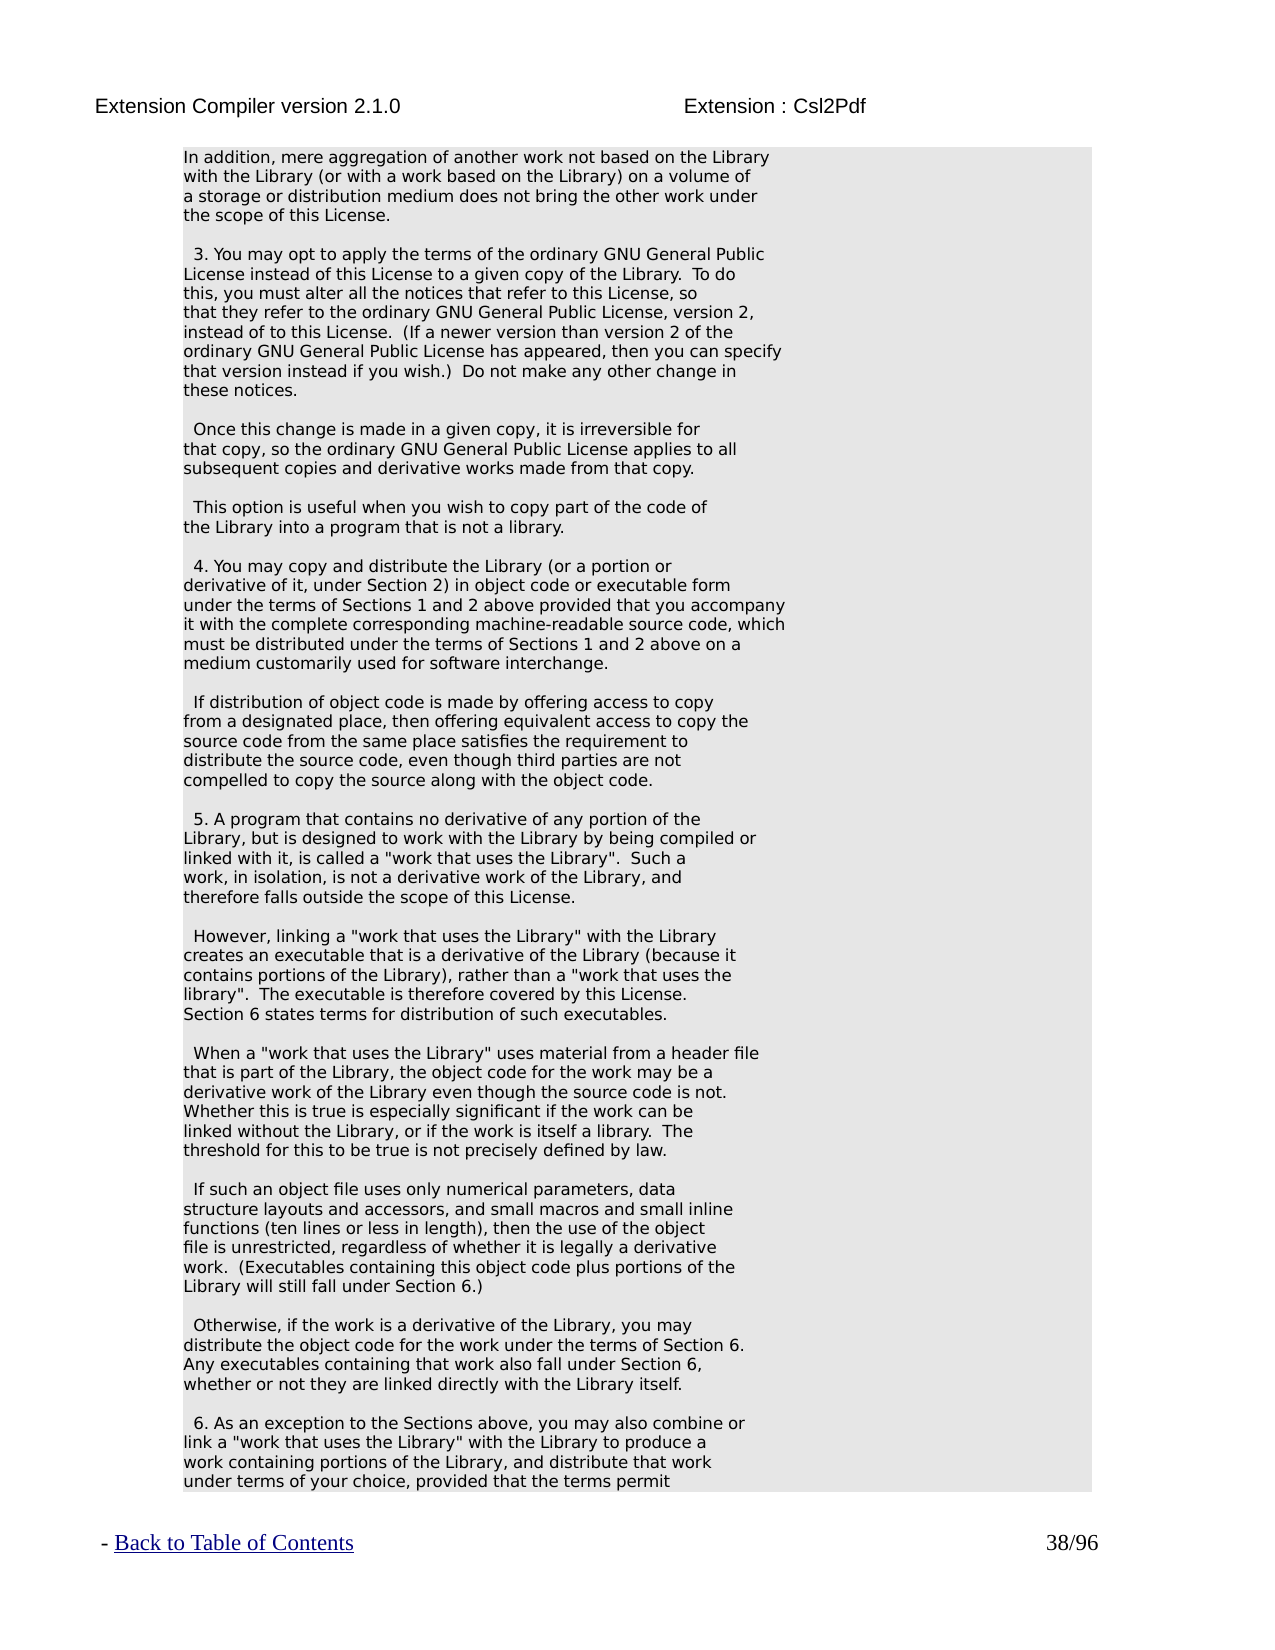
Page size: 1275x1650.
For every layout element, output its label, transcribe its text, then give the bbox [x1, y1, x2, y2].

text creates an executable that is a derivative of the Library (because it [183, 946, 1092, 966]
text 6. As an exception to the Sections above, you may also combine or [183, 1414, 1092, 1433]
text Otherwise, if the work is a derivative of the Library, you may [183, 1316, 1092, 1336]
text file is unrestricted, regardless of whether it is legally a derivative [183, 1238, 1092, 1258]
text work, in isolation, is not a derivative work of the Library, and [183, 868, 1092, 888]
text these notices. [183, 381, 1092, 401]
text functions (ten lines or less in length), then the use of the object [183, 1219, 1092, 1238]
text whether or not they are linked directly with the Library itself. [183, 1375, 1092, 1394]
text distribute the source code, even though third parties are not [183, 751, 1092, 771]
text This option is useful when you wish to copy part of the code of [183, 498, 1092, 518]
text medium customarily used for software interchange. [183, 654, 1092, 673]
text from a designated place, then offering equivalent access to copy the [183, 712, 1092, 732]
text Once this change is made in a given copy, it is irreversible for [183, 420, 1092, 440]
text that copy, so the ordinary GNU General Public License applies to all [183, 440, 1092, 459]
text 5. A program that contains no derivative of any portion of the [183, 810, 1092, 829]
text the scope of this License. [183, 206, 1092, 225]
text it with the complete corresponding machine-readable source code, which [183, 615, 1092, 634]
text derivative of it, under Section 2) in object code or executable form [183, 576, 1092, 596]
text If such an object file uses only numerical parameters, data [183, 1180, 1092, 1199]
text linked without the Library, or if the work is itself a library. The [183, 1121, 1092, 1141]
text contains portions of the Library), rather than a "work that uses the [183, 966, 1092, 985]
text compelled to copy the source along with the object code. [183, 771, 1092, 790]
text the Library into a program that is not a library. [183, 518, 1092, 537]
text under the terms of Sections 1 and 2 above provided that you accompany [183, 596, 1092, 615]
text Whether this is true is especially significant if the work can be [183, 1102, 1092, 1121]
text If distribution of object code is made by offering access to copy [183, 693, 1092, 712]
text work. (Executables containing this object code plus portions of the [183, 1258, 1092, 1277]
text However, linking a "work that uses the Library" with the Library [183, 927, 1092, 946]
text linked with it, is called a "work that uses the Library". Such a [183, 849, 1092, 868]
text a storage or distribution medium does not bring the other work under [183, 186, 1092, 206]
text In addition, mere aggregation of another work not based on the Library [183, 147, 1092, 167]
text License instead of this License to a given copy of the Library. To do [183, 264, 1092, 284]
text 4. You may copy and distribute the Library (or a portion or [183, 557, 1092, 576]
text with the Library (or with a work based on the Library) on a volume of [183, 167, 1092, 186]
text structure layouts and accessors, and small macros and small inline [183, 1199, 1092, 1219]
text therefore falls outside the scope of this License. [183, 888, 1092, 907]
text When a "work that uses the Library" uses material from a header file [183, 1043, 1092, 1063]
text Library, but is designed to work with the Library by being compiled or [183, 829, 1092, 849]
text that they refer to the ordinary GNU General Public License, version 2, [183, 303, 1092, 323]
text this, you must alter all the notices that refer to this License, so [183, 284, 1092, 303]
text library". The executable is therefore covered by this License. [183, 985, 1092, 1004]
text work containing portions of the Library, and distribute that work [183, 1453, 1092, 1472]
text Library will still fall under Section 6.) [183, 1277, 1092, 1297]
text instead of to this License. (If a newer version than version 2 of the [183, 323, 1092, 342]
text that version instead if you wish.) Do not make any other change in [183, 362, 1092, 381]
text ordinary GNU General Public License has appeared, then you can specify [183, 342, 1092, 362]
text that is part of the Library, the object code for the work may be a [183, 1063, 1092, 1082]
text distribute the object code for the work under the terms of Section 6. [183, 1336, 1092, 1355]
text 3. You may opt to apply the terms of the ordinary GNU General Public [183, 245, 1092, 264]
text subsequent copies and derivative works made from that copy. [183, 459, 1092, 479]
text Any executables containing that work also fall under Section 6, [183, 1355, 1092, 1375]
text link a "work that uses the Library" with the Library to produce a [183, 1433, 1092, 1453]
text threshold for this to be true is not precisely defined by law. [183, 1141, 1092, 1160]
text must be distributed under the terms of Sections 1 and 2 above on a [183, 634, 1092, 654]
text Section 6 states terms for distribution of such executables. [183, 1004, 1092, 1024]
text under terms of your choice, provided that the terms permit [183, 1472, 1092, 1492]
text derivative work of the Library even though the source code is not. [183, 1082, 1092, 1102]
text source code from the same place satisfies the requirement to [183, 732, 1092, 751]
